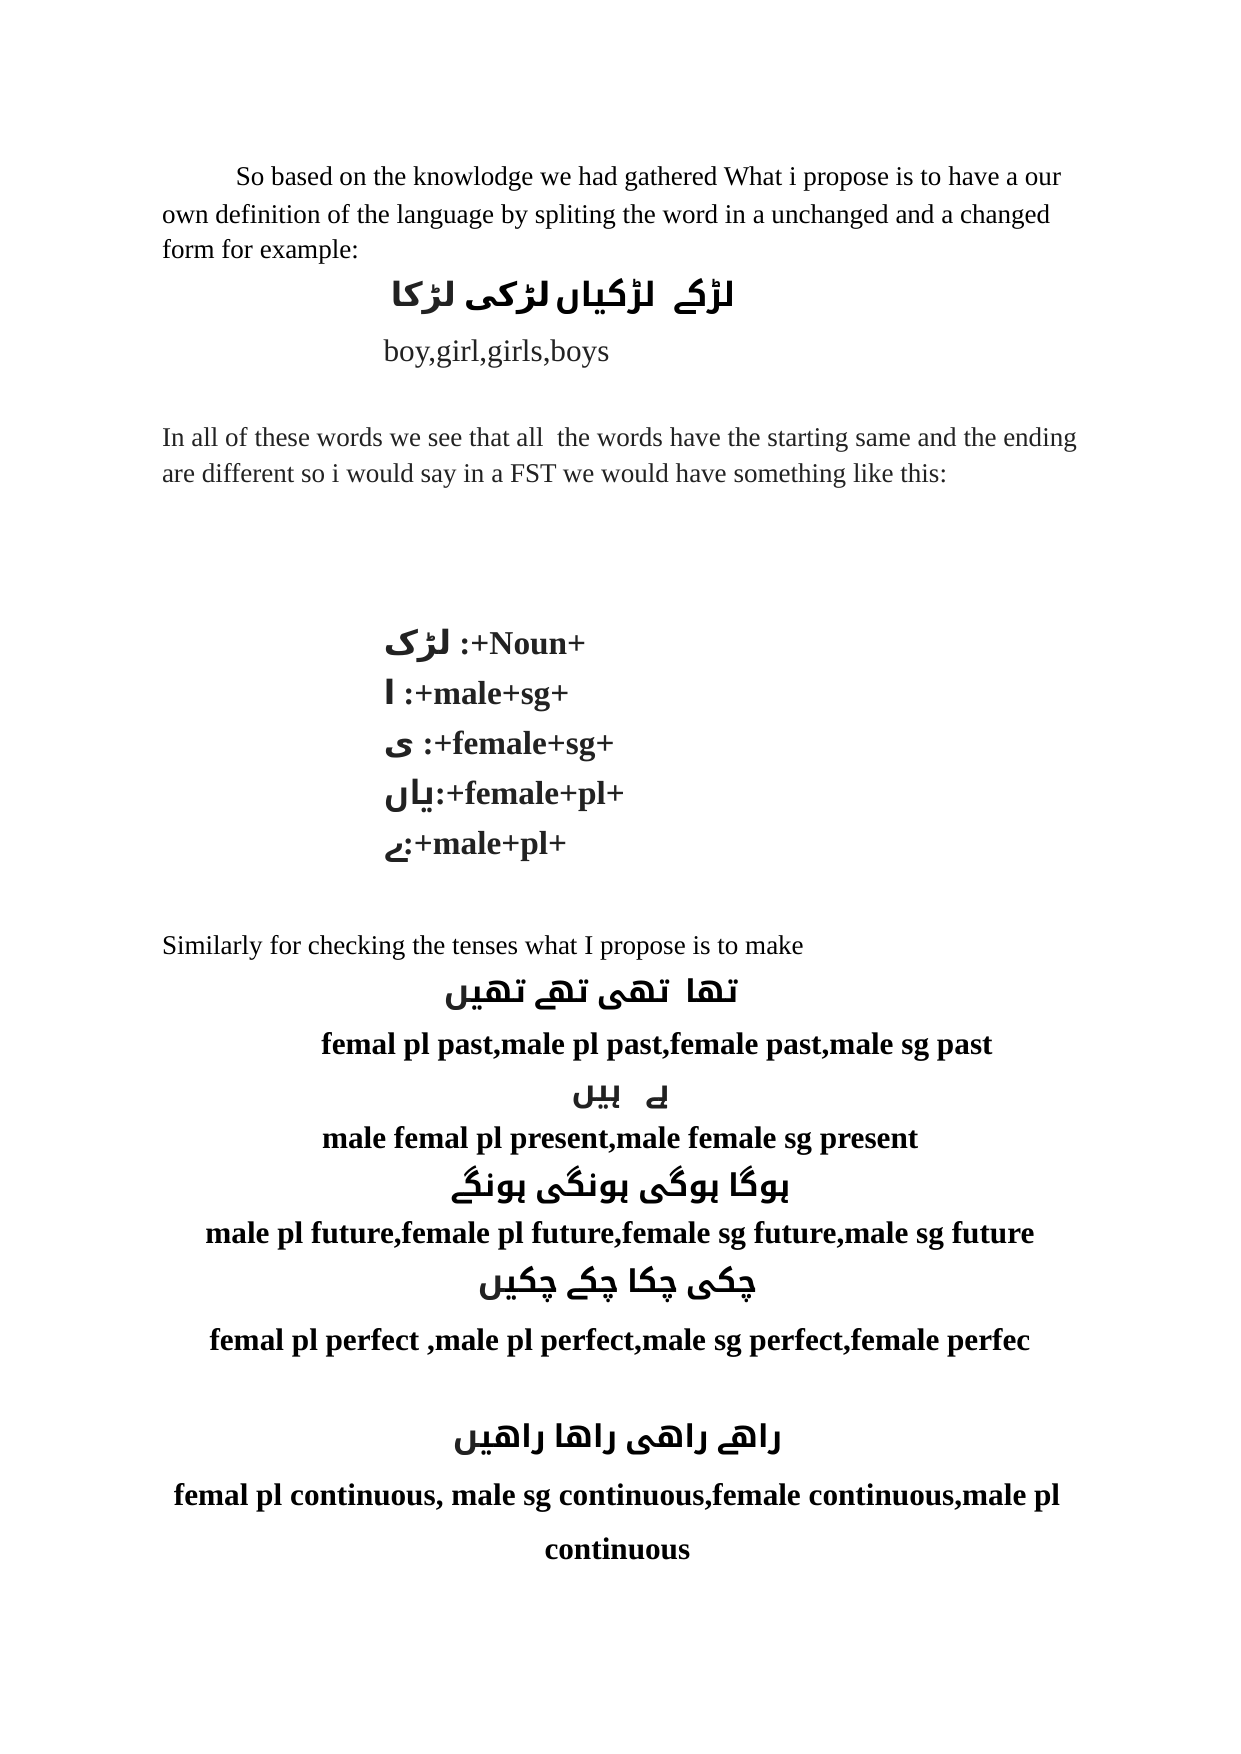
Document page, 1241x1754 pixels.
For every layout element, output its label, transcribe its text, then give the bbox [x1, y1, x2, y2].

text femal pl continuous, male sg continuous,female continuous,male pl continuous [150, 1476, 1084, 1566]
text ہے ہیں [162, 1072, 1078, 1108]
text راهے راهی راها راهیں [150, 1416, 1084, 1454]
text femal pl past,male pl past,female past,male sg past [162, 1025, 1078, 1061]
text male pl future,female pl future,female sg future,male sg future [162, 1214, 1078, 1250]
text ے:+male+pl+ [162, 824, 1078, 862]
text یاں:+female+pl+ [162, 774, 1078, 812]
text boy,girl,girls,boys [162, 332, 1078, 368]
text So based on the knowlodge we had gathered What i propose is to have a our own definition of the language by spliting the word in a unchanged and a changed form for example: [162, 150, 1078, 264]
text ا :+male+sg+ [162, 674, 1078, 712]
text ہوگا ہوگی ہونگی ہونگے [162, 1167, 1078, 1203]
text چکی چکا چکے چکیں [150, 1261, 1084, 1299]
text ی :+female+sg+ [162, 724, 1078, 762]
text male femal pl present,male female sg present [162, 1119, 1078, 1156]
text لڑک :+Noun+ [162, 624, 1078, 662]
text لڑکے لڑکیاں لڑکی لڑکا [162, 275, 1078, 320]
text In all of these words we see that all the words have the starting same and the ending are different so i would say in a FST we would have something like this: [162, 421, 1078, 488]
text تها تهی تهے تهیں [162, 971, 1078, 1013]
text femal pl perfect ,male pl perfect,male sg perfect,female perfec [162, 1322, 1078, 1357]
text Similarly for checking the tenses what I propose is to make [162, 929, 1078, 960]
